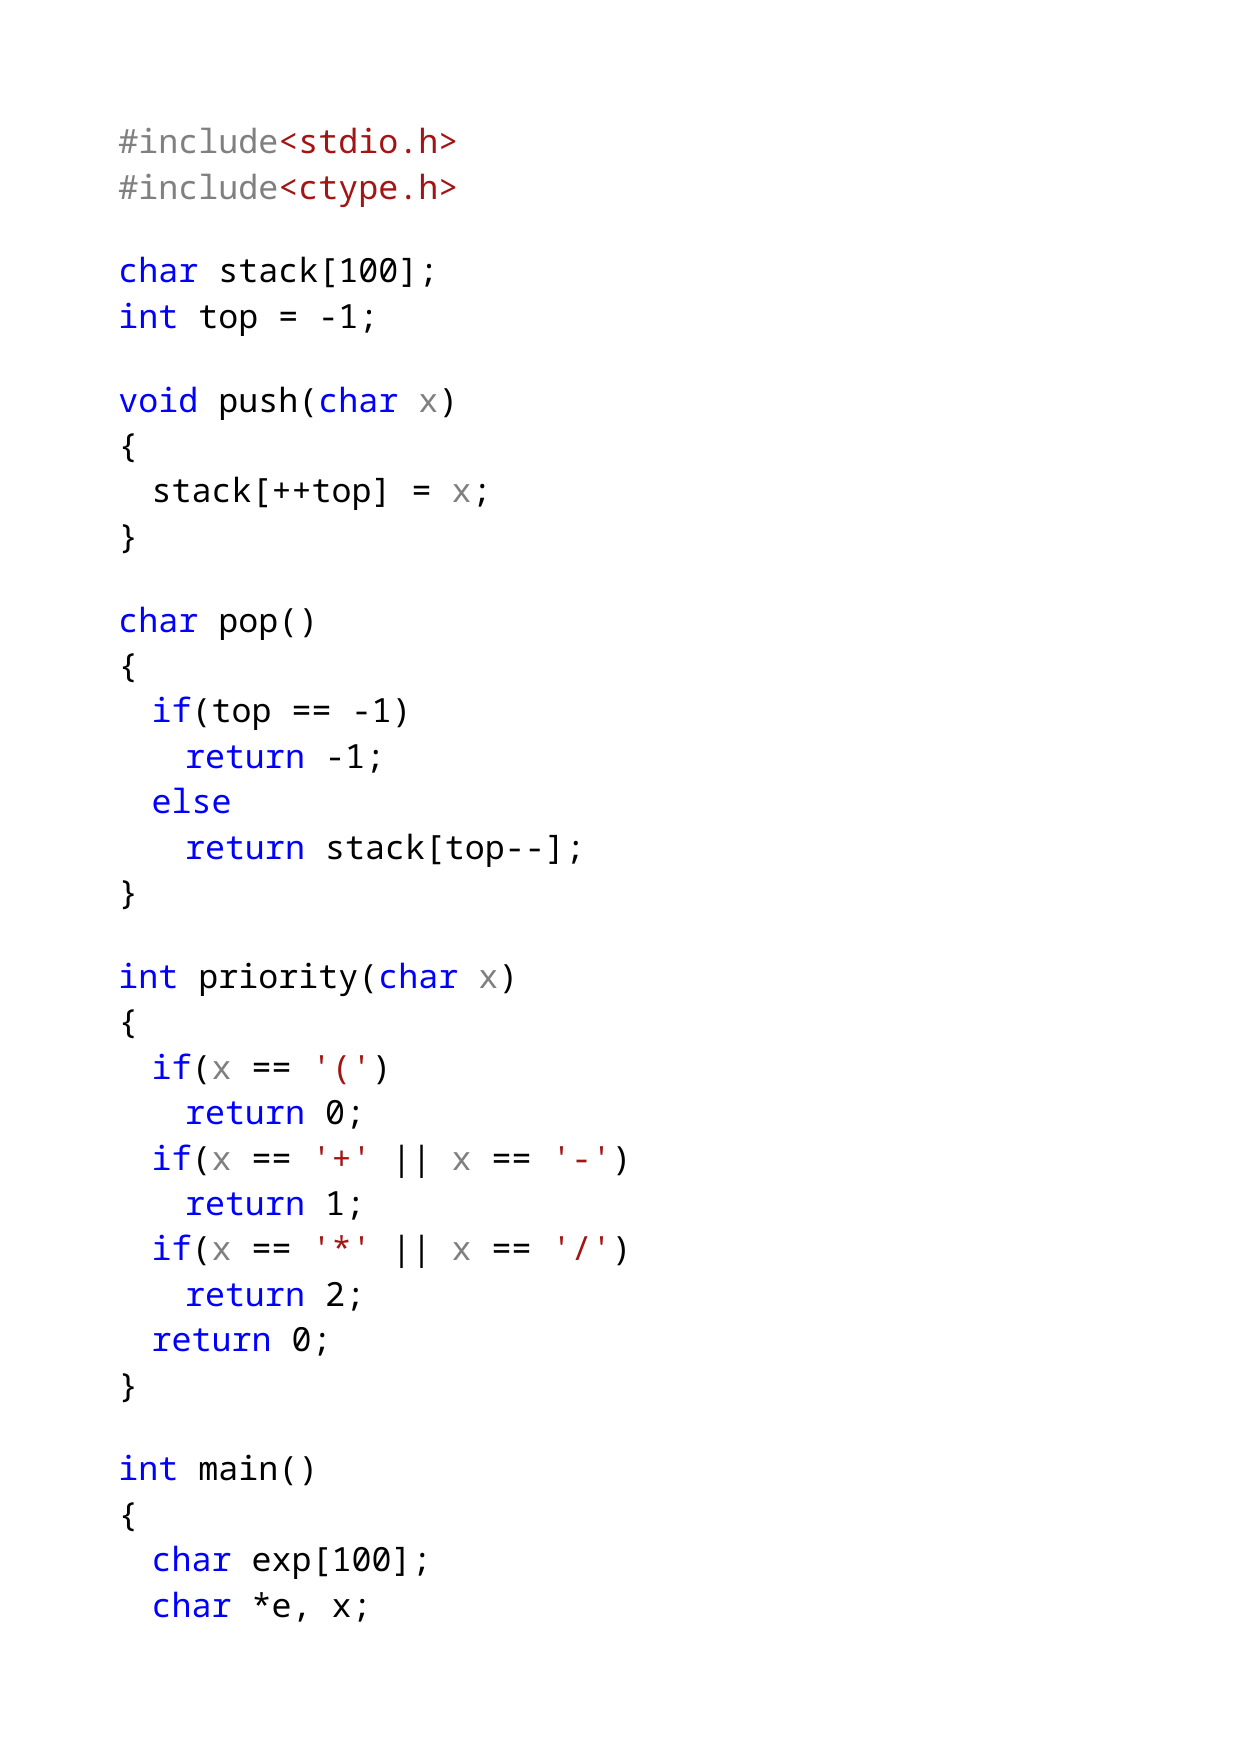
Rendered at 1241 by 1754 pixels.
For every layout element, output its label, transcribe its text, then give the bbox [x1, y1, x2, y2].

text if(top == -1) [118, 687, 1122, 733]
text return -1; [118, 733, 1122, 778]
text return 2; [118, 1271, 1122, 1316]
text return 0; [118, 1316, 1122, 1361]
text char exp[100]; [118, 1536, 1122, 1581]
text char pop() [118, 596, 1122, 642]
text char stack[100]; [118, 247, 1122, 293]
text void push(char x) [118, 376, 1122, 422]
text int main() [118, 1445, 1122, 1491]
text if(x == '*' || x == '/') [118, 1225, 1122, 1271]
text int top = -1; [118, 293, 1122, 338]
text return stack[top--]; [118, 823, 1122, 869]
text if(x == '+' || x == '-') [118, 1134, 1122, 1180]
text #include<ctype.h> [118, 163, 1122, 209]
text { [118, 998, 1122, 1043]
text int priority(char x) [118, 953, 1122, 998]
text #include<stdio.h> [118, 118, 1122, 163]
text return 1; [118, 1180, 1122, 1225]
text else [118, 778, 1122, 823]
text } [118, 513, 1122, 558]
text if(x == '(') [118, 1043, 1122, 1089]
text } [118, 1361, 1122, 1407]
text char *e, x; [118, 1581, 1122, 1627]
text return 0; [118, 1089, 1122, 1134]
text { [118, 642, 1122, 687]
text { [118, 1491, 1122, 1536]
text { [118, 422, 1122, 467]
text } [118, 869, 1122, 914]
text stack[++top] = x; [118, 467, 1122, 513]
